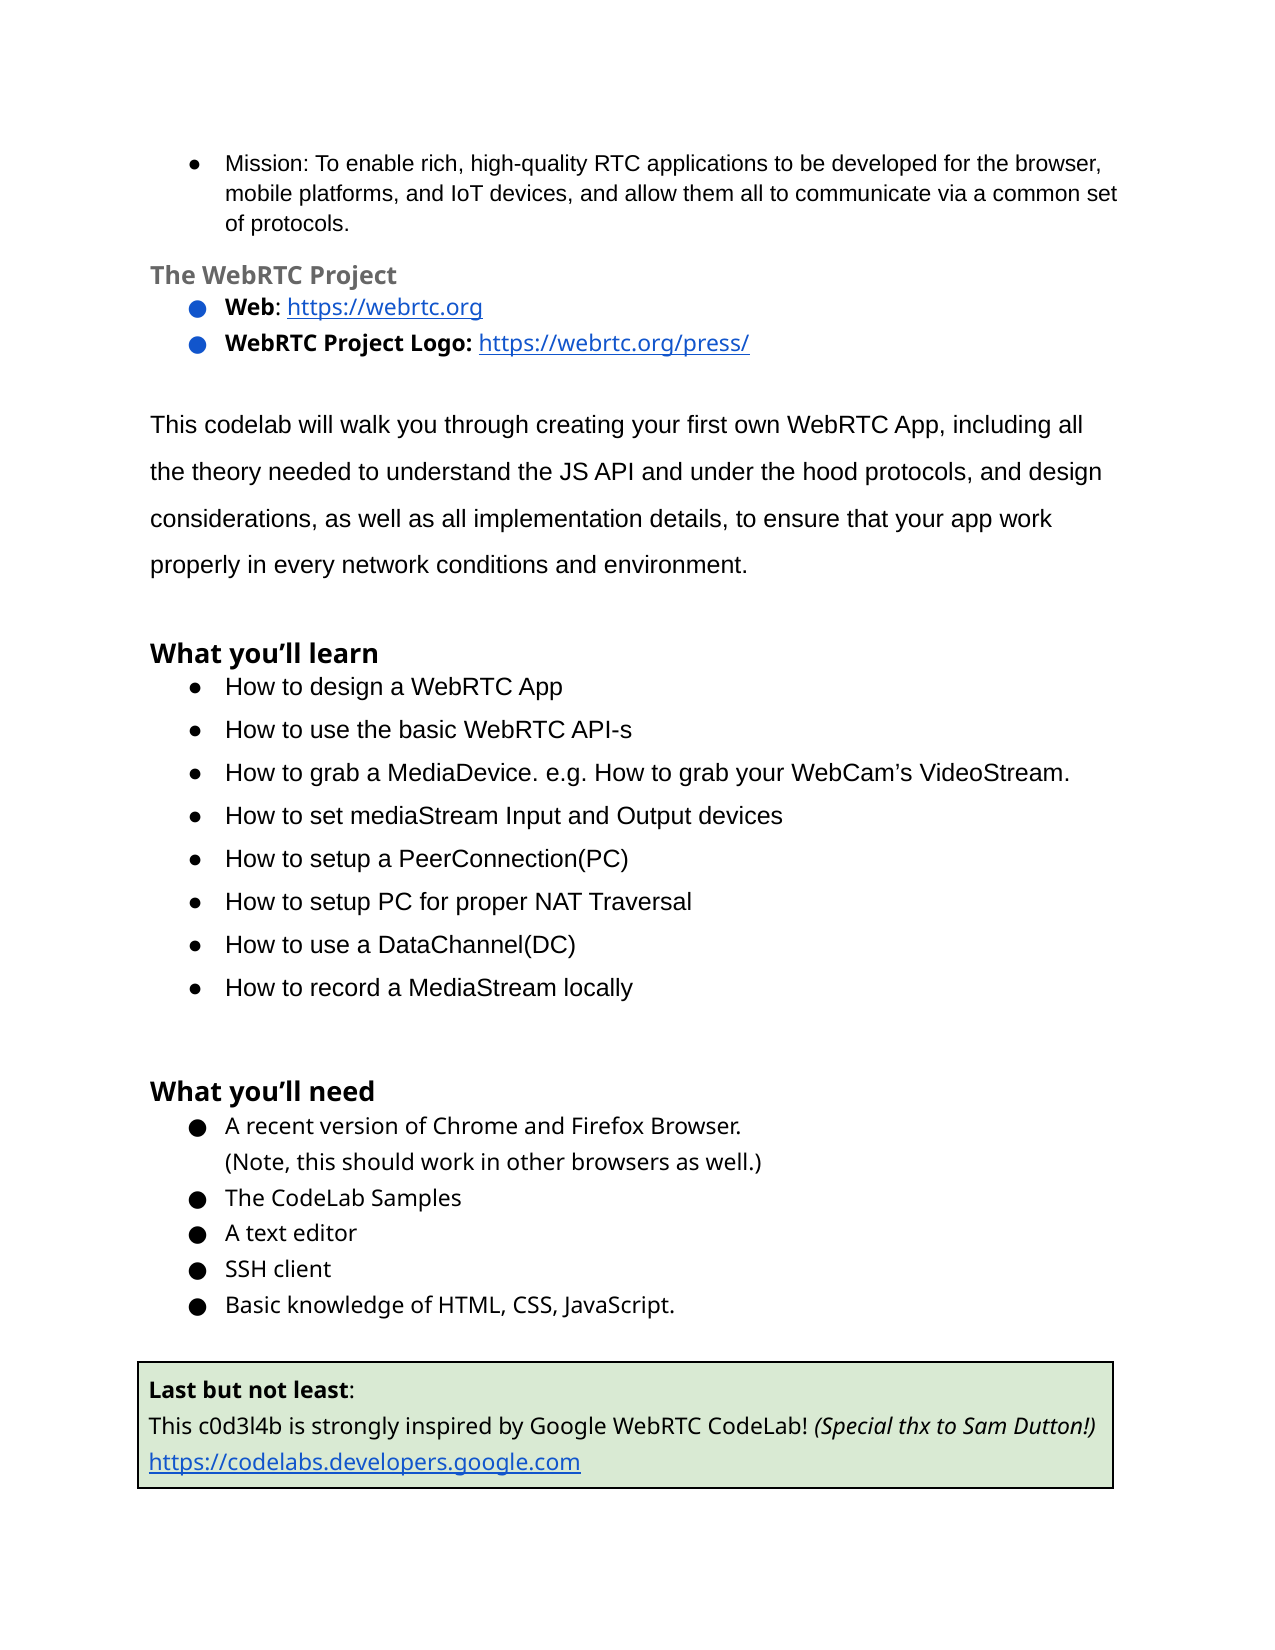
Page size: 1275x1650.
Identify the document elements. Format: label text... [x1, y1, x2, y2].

list How to use a DataChannel(DC) [187, 930, 1125, 959]
list How to setup a PeerConnection(PC) [187, 844, 1125, 873]
subtitle The WebRTC Project [150, 257, 1125, 291]
list How to setup PC for proper NAT Traversal [187, 887, 1125, 916]
subtitle What you’ll learn [150, 634, 1125, 671]
list How to set mediaStream Input and Output devices [187, 801, 1125, 829]
list A text editor [187, 1217, 1125, 1249]
list How to design a WebRTC App [187, 671, 1125, 700]
list Web: https://webrtc.org [187, 291, 1125, 323]
list WebRTC Project Logo: https://webrtc.org/press/ [187, 327, 1125, 358]
subtitle What you’ll need [150, 1073, 1125, 1109]
list SSH client [187, 1253, 1125, 1284]
list A recent version of Chrome and Firefox Browser. (Note, this should work in other browsers as well.) [187, 1109, 1125, 1177]
list How to record a MediaStream locally [187, 973, 1125, 1002]
list How to grab a MediaDevice. e.g. How to grab your WebCam’s VideoStream. [187, 758, 1125, 786]
text This codelab will walk you through creating your first own WebRTC App, including all the theory needed to understand the JS API and under the hood protocols, and design considerations, as well as all implementation details, to ensure that your app work properly in every network conditions and environment. [150, 363, 1125, 579]
table_header Last but not least: This c0d3l4b is strongly inspired by Google WebRTC CodeLab! (Special thx to Sam Dutton!) https://codelabs.developers.google.com [139, 1363, 1112, 1487]
list The CodeLab Samples [187, 1181, 1125, 1213]
list Mission: To enable rich, high-quality RTC applications to be developed for the browser, mobile platforms, and IoT devices, and allow them all to communicate via a common set of protocols. [187, 150, 1125, 237]
list Basic knowledge of HTML, CSS, JavaScript. [187, 1289, 1125, 1321]
list How to use the basic WebRTC API-s [187, 714, 1125, 743]
